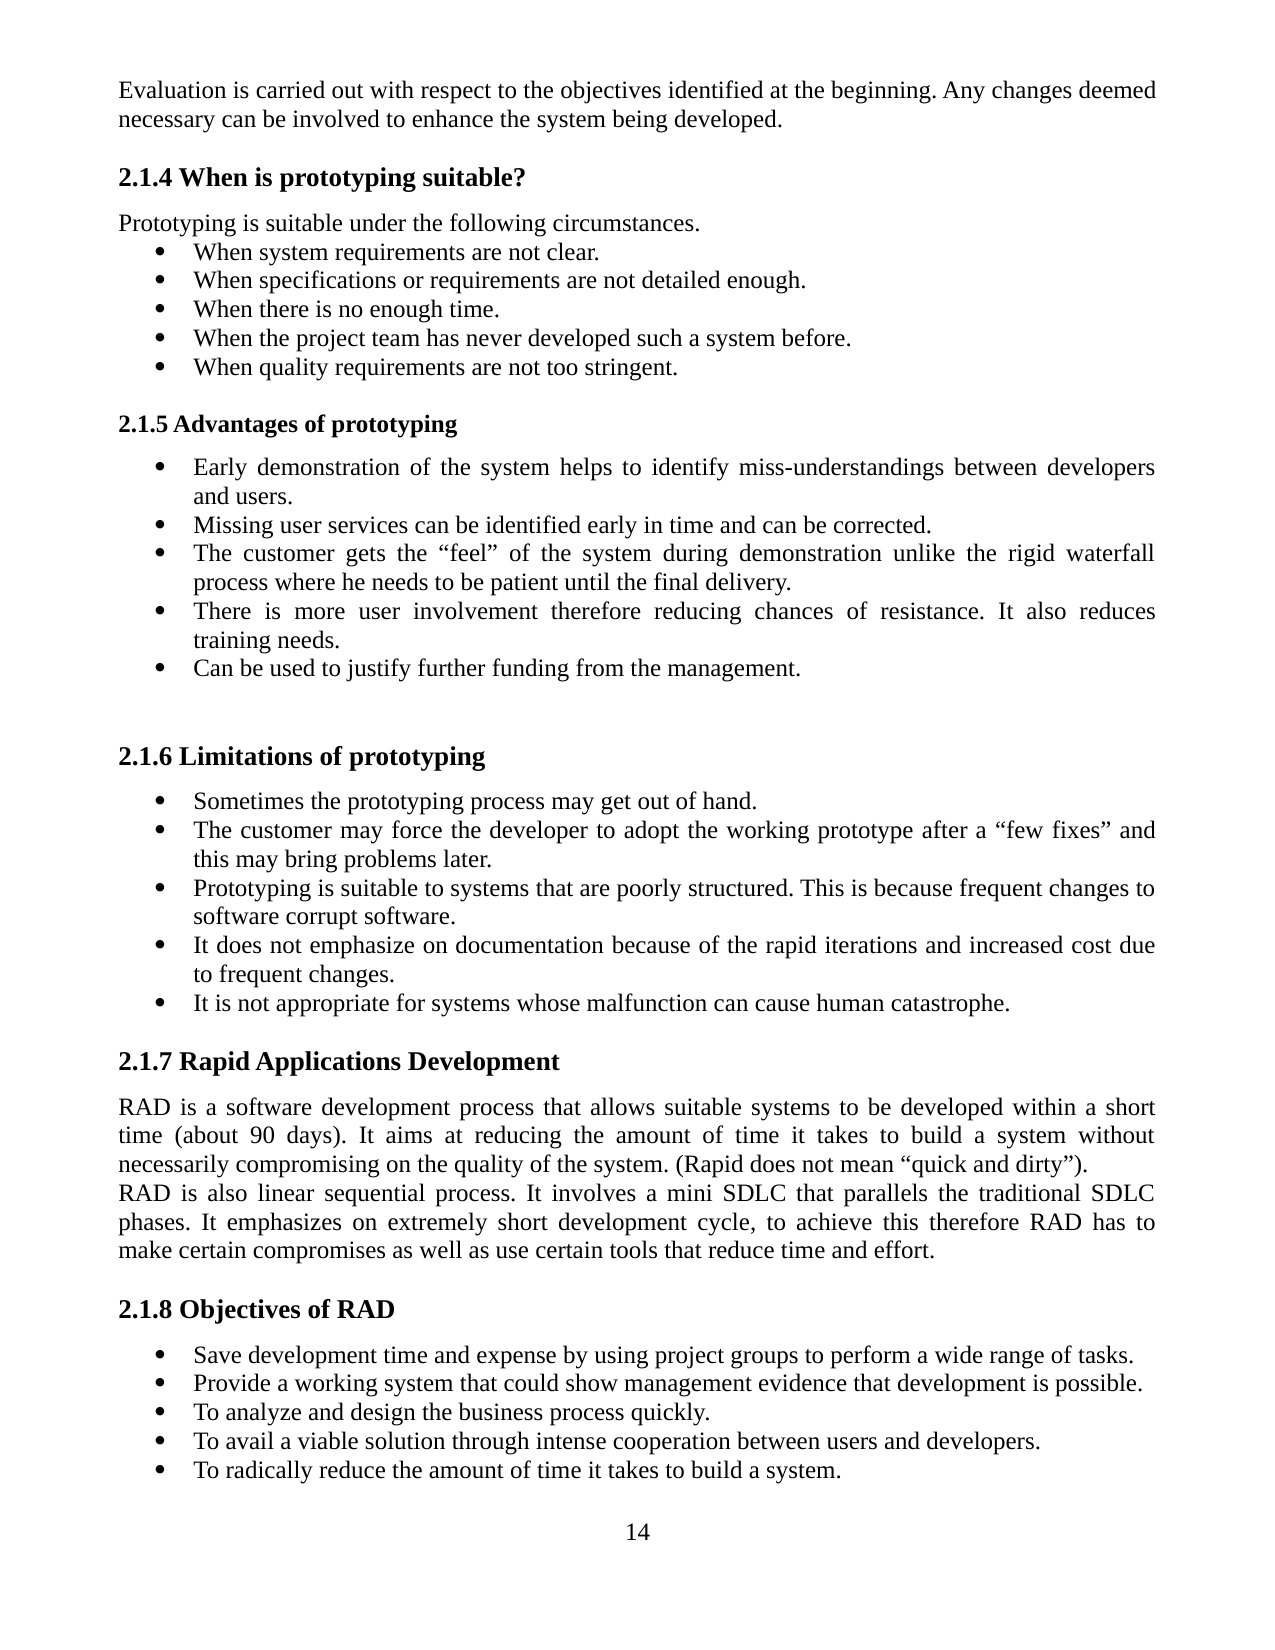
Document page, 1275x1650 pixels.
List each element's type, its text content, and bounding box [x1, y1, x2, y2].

subtitle 2.1.5 Advantages of prototyping [118, 409, 1157, 438]
list Prototyping is suitable to systems that are poorly structured. This is because frequent changes to software corrupt software. [156, 873, 1157, 930]
list It is not appropriate for systems whose malfunction can cause human catastrophe. [156, 988, 1157, 1016]
list Can be used to justify further funding from the management. [156, 653, 1157, 682]
list The customer may force the developer to adopt the working prototype after a “few fixes” and this may bring problems later. [156, 815, 1157, 873]
list To analyze and design the business process quickly. [156, 1397, 1157, 1426]
subtitle 2.1.7 Rapid Applications Development [118, 1045, 1157, 1076]
list Sometimes the prototyping process may get out of hand. [156, 786, 1157, 815]
list When there is no enough time. [156, 294, 1157, 323]
subtitle 2.1.4 When is prototyping suitable? [118, 161, 1157, 192]
subtitle 2.1.8 Objectives of RAD [118, 1293, 1157, 1324]
text RAD is a software development process that allows suitable systems to be developed within a short time (about 90 days). It aims at reducing the amount of time it takes to build a system without necessarily compromising on the quality of the system. (Rapid does not mean “quick and dirty”). [118, 1092, 1157, 1178]
list When the project team has never developed such a system before. [156, 323, 1157, 352]
list Missing user services can be identified early in time and can be corrected. [156, 510, 1157, 538]
list Early demonstration of the system helps to identify miss-understandings between developers and users. [156, 452, 1157, 510]
list Save development time and expense by using project groups to perform a wide range of tasks. [156, 1340, 1157, 1368]
list When system requirements are not clear. [156, 237, 1157, 265]
list To avail a viable solution through intense cooperation between users and developers. [156, 1426, 1157, 1455]
text Prototyping is suitable under the following circumstances. [118, 208, 1157, 237]
list It does not emphasize on documentation because of the rapid iterations and increased cost due to frequent changes. [156, 930, 1157, 988]
list When specifications or requirements are not detailed enough. [156, 265, 1157, 294]
list Provide a working system that could show management evidence that development is possible. [156, 1368, 1157, 1397]
text RAD is also linear sequential process. It involves a mini SDLC that parallels the traditional SDLC phases. It emphasizes on extremely short development cycle, to achieve this therefore RAD has to make certain compromises as well as use certain tools that reduce time and effort. [118, 1178, 1157, 1264]
list The customer gets the “feel” of the system during demonstration unlike the rigid waterfall process where he needs to be patient until the final delivery. [156, 538, 1157, 596]
text Evaluation is carried out with respect to the objectives identified at the beginning. Any changes deemed necessary can be involved to enhance the system being developed. [118, 75, 1157, 132]
list There is more user involvement therefore reducing chances of resistance. It also reduces training needs. [156, 596, 1157, 653]
list To radically reduce the amount of time it takes to build a system. [156, 1455, 1157, 1483]
list When quality requirements are not too stringent. [156, 352, 1157, 380]
text 2.1.6 Limitations of prototyping [118, 740, 1157, 771]
